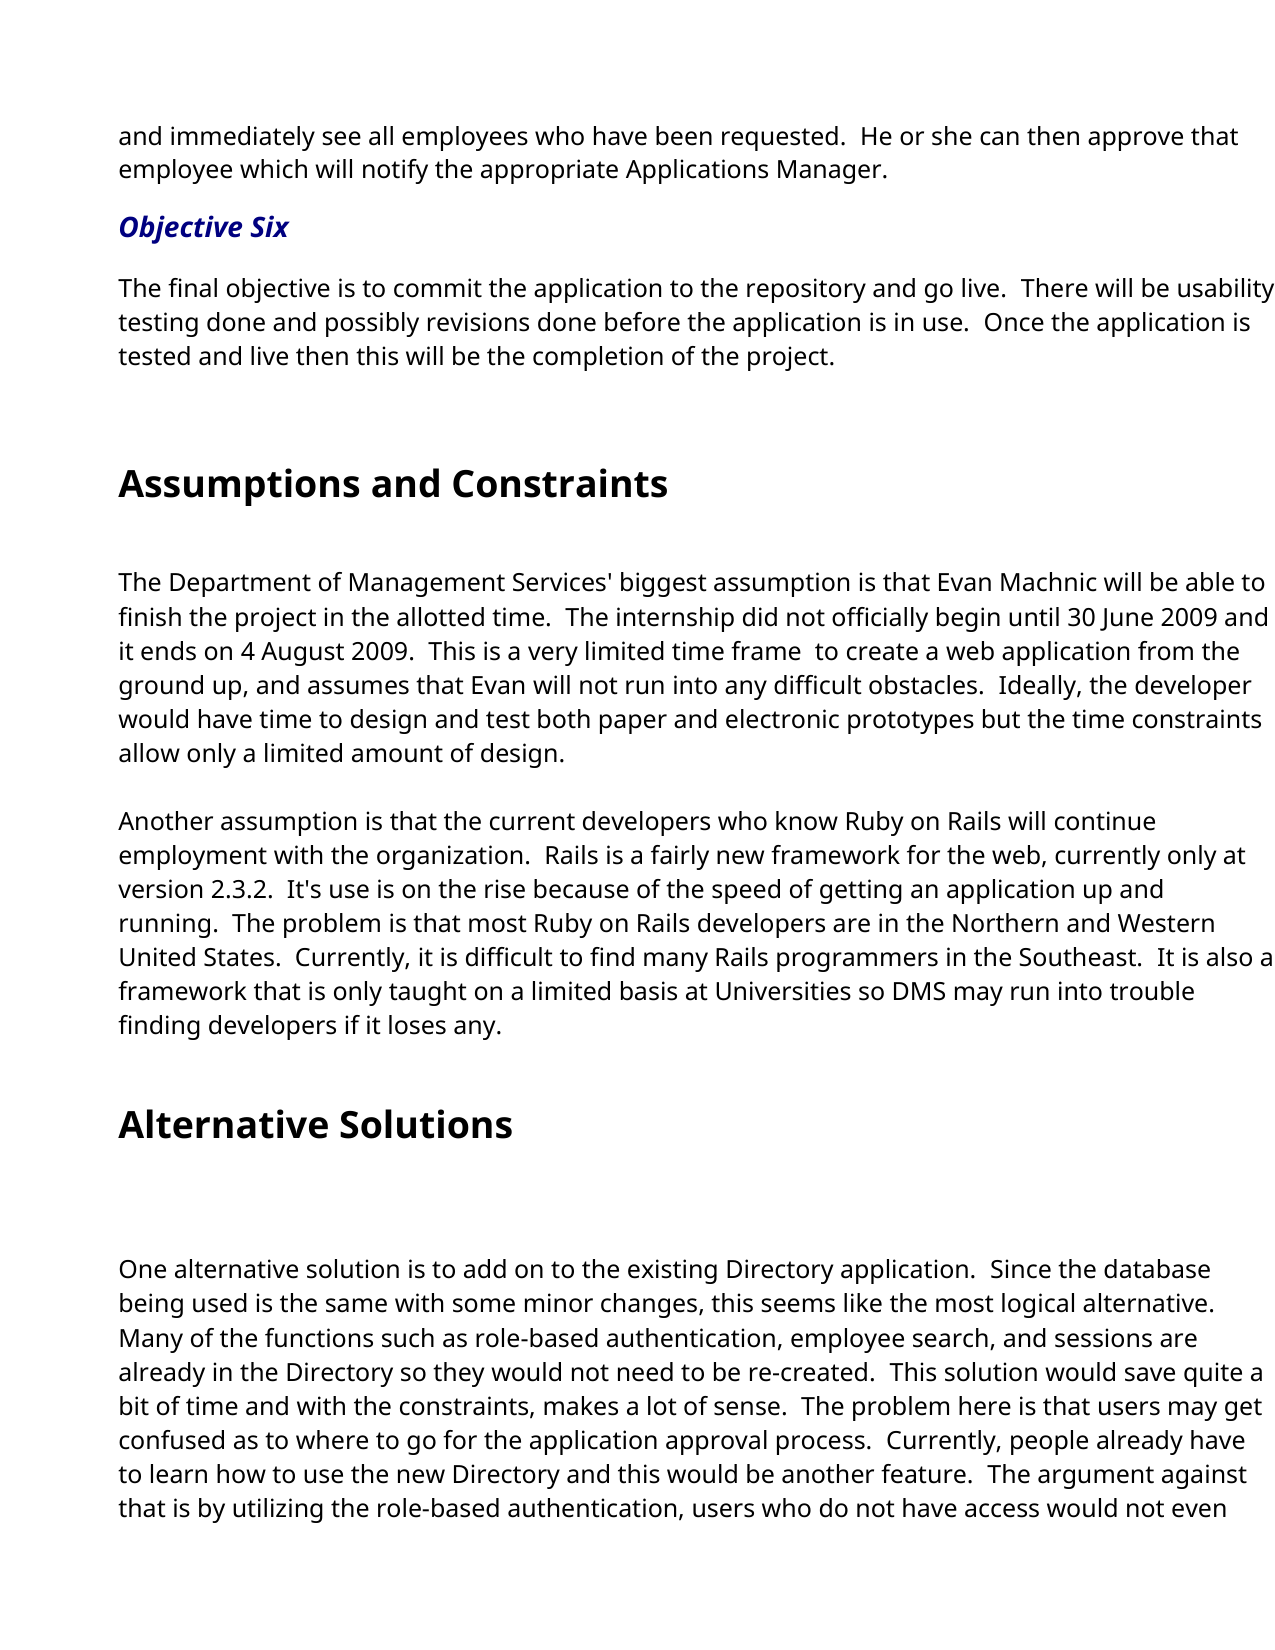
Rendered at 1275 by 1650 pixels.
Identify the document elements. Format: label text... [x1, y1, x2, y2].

text Assumptions and Constraints [118, 457, 1275, 536]
text Alternative Solutions One alternative solution is to add on to the existing Directory application. Since the database being used is the same with some minor changes, this seems like the most logical alternative. Many of the functions such as role-based authentication, employee search, and sessions are already in the Directory so they would not need to be re-created. This solution would save quite a bit of time and with the constraints, makes a lot of sense. The problem here is that users may get confused as to where to go for the application approval process. Currently, people already have to learn how to use the new Directory and this would be another feature. The argument against that is by utilizing the role-based authentication, users who do not have access would not even [118, 1099, 1275, 1524]
text The Department of Management Services' biggest assumption is that Evan Machnic will be able to finish the project in the allotted time. The internship did not officially begin until 30 June 2009 and it ends on 4 August 2009. This is a very limited time frame to create a web application from the ground up, and assumes that Evan will not run into any difficult obstacles. Ideally, the developer would have time to design and test both paper and electronic prototypes but the time constraints allow only a limited amount of design. Another assumption is that the current developers who know Ruby on Rails will continue employment with the organization. Rails is a fairly new framework for the web, currently only at version 2.3.2. It's use is on the rise because of the speed of getting an application up and running. The problem is that most Ruby on Rails developers are in the Northern and Western United States. Currently, it is difficult to find many Rails programmers in the Southeast. It is also a framework that is only taught on a limited basis at Universities so DMS may run into trouble finding developers if it loses any. [118, 565, 1275, 1070]
text and immediately see all employees who have been requested. He or she can then approve that employee which will notify the appropriate Applications Manager. Objective Six The final objective is to commit the application to the repository and go live. There will be usability testing done and possibly revisions done before the application is in use. Once the application is tested and live then this will be the completion of the project. [118, 118, 1275, 428]
